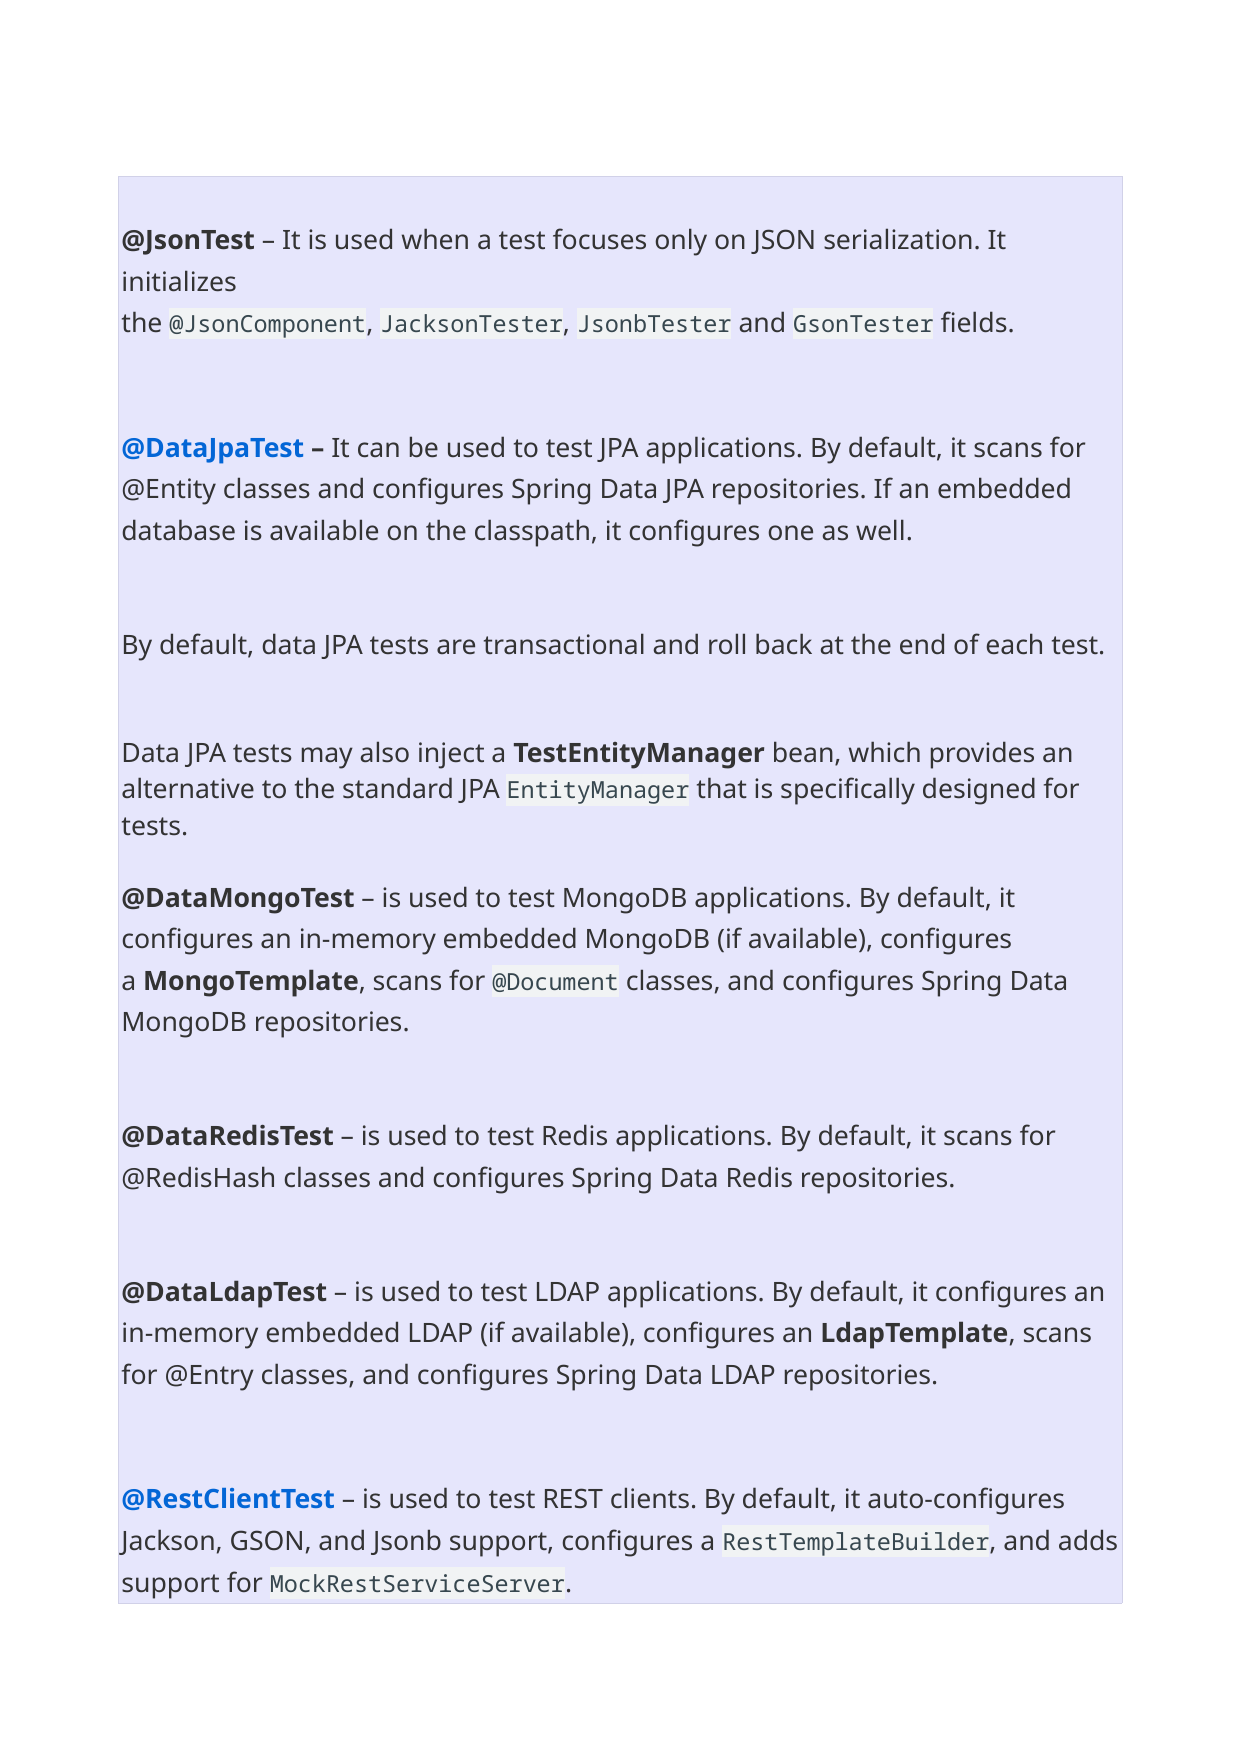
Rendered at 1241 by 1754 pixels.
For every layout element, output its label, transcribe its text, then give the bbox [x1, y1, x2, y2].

text @DataLdapTest – is used to test LDAP applications. By default, it configures an in-memory embedded LDAP (if available), configures an LdapTemplate, scans for @Entry classes, and configures Spring Data LDAP repositories. [119, 1270, 1122, 1392]
text @DataJpaTest – It can be used to test JPA applications. By default, it scans for @Entity classes and configures Spring Data JPA repositories. If an embedded database is available on the classpath, it configures one as well. [119, 426, 1122, 548]
text @DataMongoTest – is used to test MongoDB applications. By default, it configures an in-memory embedded MongoDB (if available), configures a MongoTemplate, scans for @Document classes, and configures Spring Data MongoDB repositories. [119, 876, 1122, 1039]
text @JsonTest – It is used when a test focuses only on JSON serialization. It initializes the @JsonComponent, JacksonTester, JsonbTester and GsonTester fields. [119, 218, 1122, 340]
text Data JPA tests may also inject a TestEntityManager bean, which provides an alternative to the standard JPA EntityManager that is specifically designed for tests. [119, 731, 1122, 839]
text @RestClientTest – is used to test REST clients. By default, it auto-configures Jackson, GSON, and Jsonb support, configures a RestTemplateBuilder, and adds support for MockRestServiceServer. [119, 1477, 1122, 1603]
text By default, data JPA tests are transactional and roll back at the end of each test. [119, 623, 1122, 659]
text @DataRedisTest – is used to test Redis applications. By default, it scans for @RedisHash classes and configures Spring Data Redis repositories. [119, 1114, 1122, 1195]
